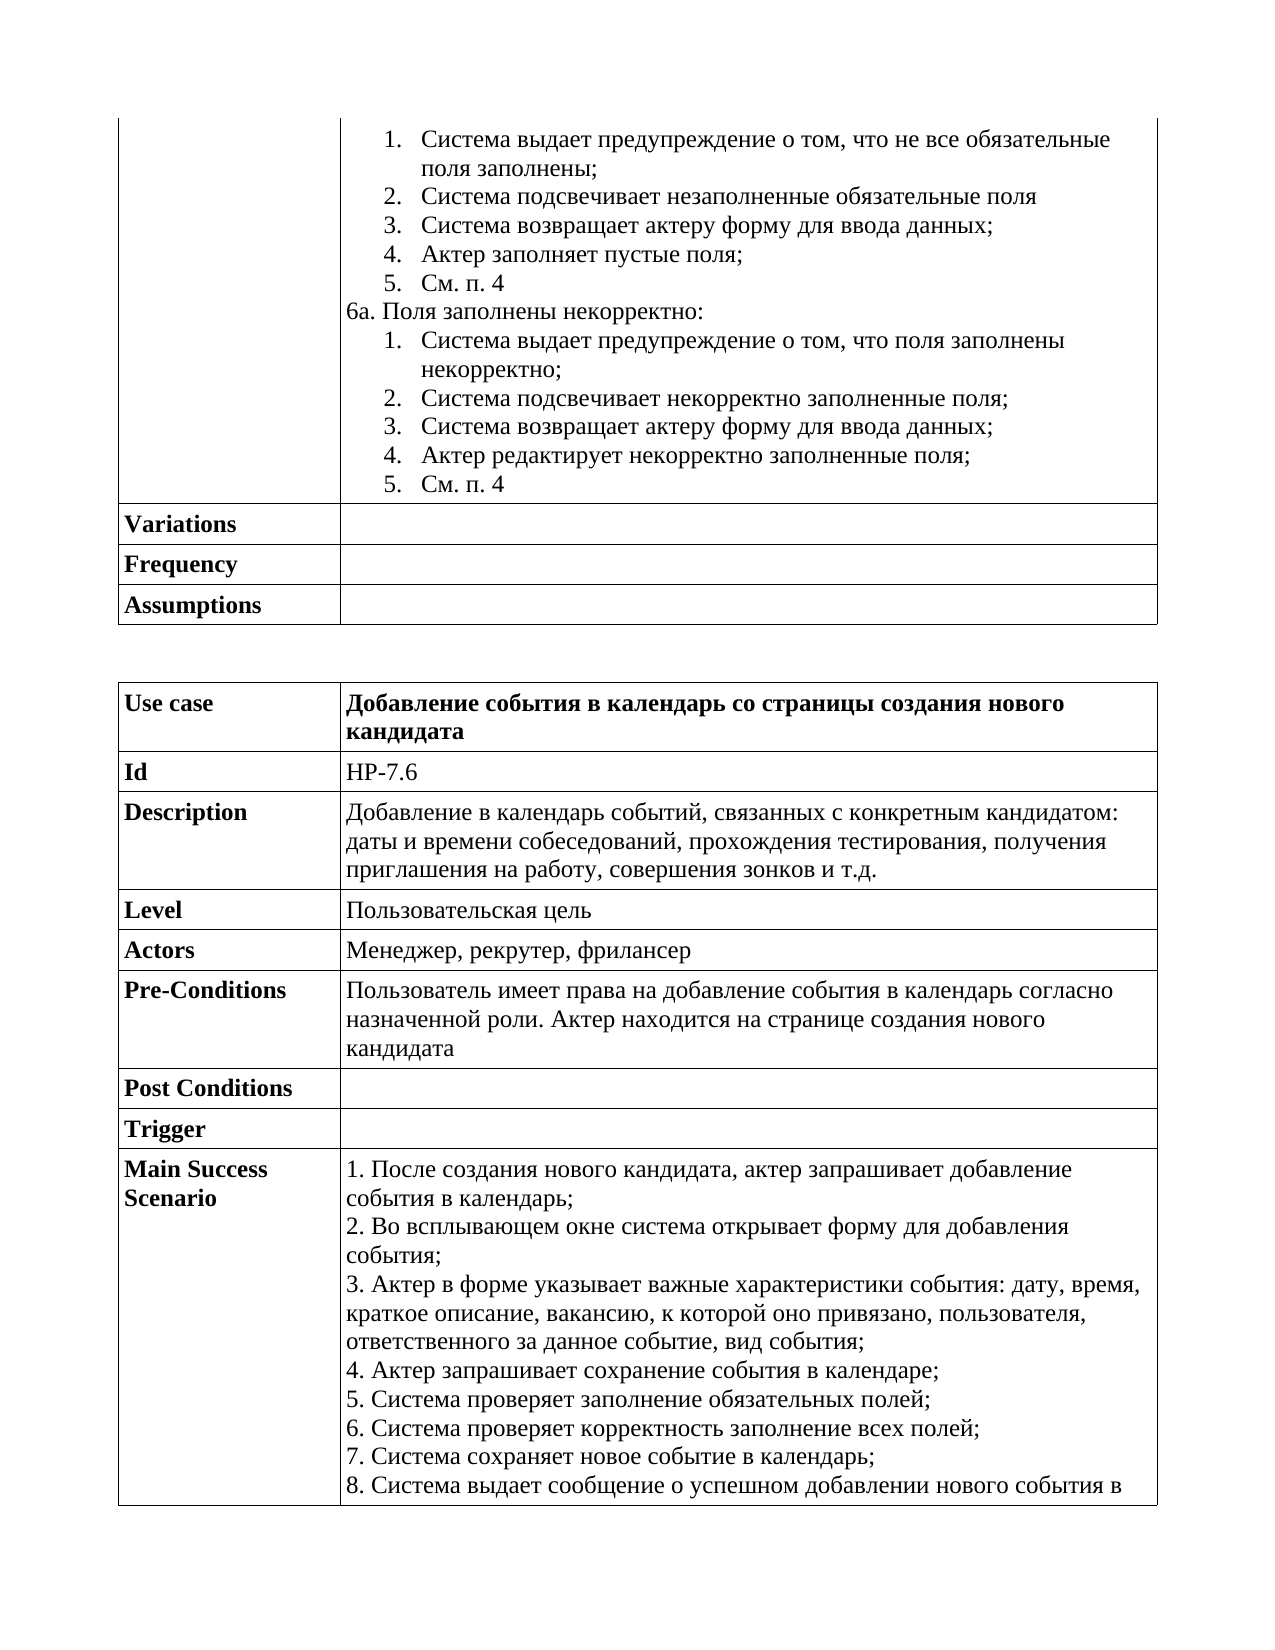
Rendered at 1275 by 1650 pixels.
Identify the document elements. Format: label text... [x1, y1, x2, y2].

table_cell 1. После создания нового кандидата, актер запрашивает добавление события в календарь; 2. Во всплывающем окне система открывает форму для добавления события; 3. Актер в форме указывает важные характеристики события: дату, время, краткое описание, вакансию, к которой оно привязано, пользователя, ответственного за данное событие, вид события; 4. Актер запрашивает сохранение события в календаре; 5. Система проверяет заполнение обязательных полей; 6. Система проверяет корректность заполнение всех полей; 7. Система сохраняет новое событие в календарь; 8. Система выдает сообщение о успешном добавлении нового события в [341, 1149, 1157, 1505]
table_cell Id [119, 752, 340, 791]
table_cell Variations [119, 504, 340, 544]
table_cell Main Success Scenario [119, 1149, 340, 1505]
table_cell Actors [119, 930, 340, 970]
table_cell Pre-Conditions [119, 971, 340, 1068]
table_cell [341, 504, 1157, 544]
table_cell Level [119, 890, 340, 929]
table_cell [341, 585, 1157, 624]
table_cell [341, 1069, 1157, 1108]
table_header Добавление события в календарь со страницы создания нового кандидата [341, 683, 1157, 751]
table_cell Frequency [119, 545, 340, 584]
table_cell [341, 545, 1157, 584]
table_cell [341, 1109, 1157, 1148]
table_cell Пользовательская цель [341, 890, 1157, 929]
table_cell 4а. Актер отменяет сохранение введенных данных: Актер запрашивает закрытие формы добавления события без предварительного сохранения введенных данных; Система выдает предупреждение об утере несохраненных данных и запрашивает подтверждение; Актер подтверждает закрытие формы без сохранение введенных данных; Система закрывает форму без сохраниния события; Система возвращает актеру страницу с профилем кандидата. 5а. Не заполнены обязательные поля: Система выдает предупреждение о том, что не все обязательные поля заполнены; Система подсвечивает незаполненные обязательные поля Система возвращает актеру форму для ввода данных; Актер заполняет пустые поля; См. п. 4 6а. Поля заполнены некорректно: Система выдает предупреждение о том, что поля заполнены некорректно; Система подсвечивает некорректно заполненные поля; Система возвращает актеру форму для ввода данных; Актер редактирует некорректно заполненные поля; См. п. 4 [341, 118, 1157, 503]
table_header Use case [119, 683, 340, 751]
table_cell Trigger [119, 1109, 340, 1148]
table_cell Assumptions [119, 585, 340, 624]
table_cell НР-7.6 [341, 752, 1157, 791]
table_cell [119, 118, 340, 503]
table_cell Post Conditions [119, 1069, 340, 1108]
table_cell Менеджер, рекрутер, фрилансер [341, 930, 1157, 970]
table_cell Пользователь имеет права на добавление события в календарь согласно назначенной роли. Актер находится на странице создания нового кандидата [341, 971, 1157, 1068]
table_cell Добавление в календарь событий, связанных с конкретным кандидатом: даты и времени собеседований, прохождения тестирования, получения приглашения на работу, совершения зонков и т.д. [341, 792, 1157, 889]
table_cell Description [119, 792, 340, 889]
